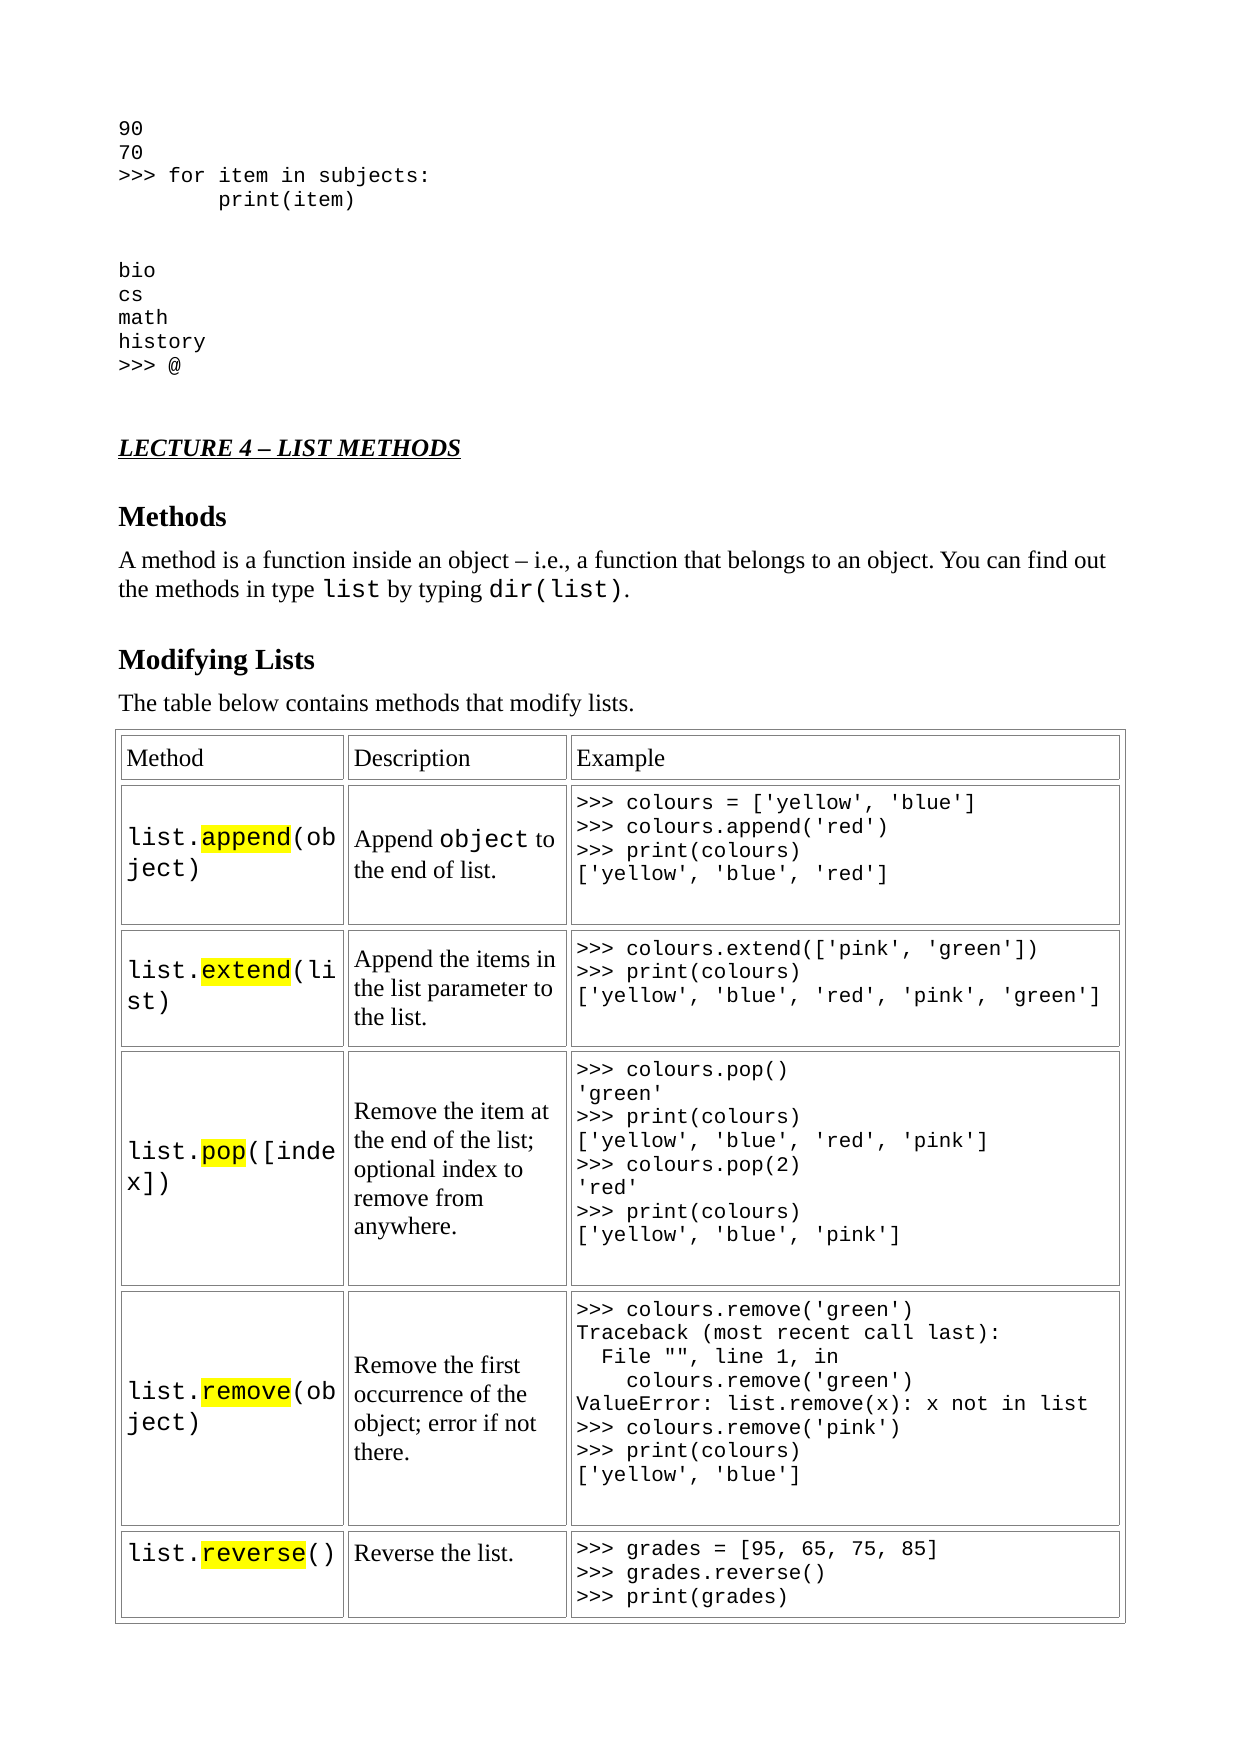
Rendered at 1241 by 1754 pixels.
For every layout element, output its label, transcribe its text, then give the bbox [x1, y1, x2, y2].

table_header Example [569, 730, 1122, 779]
text >>> for item in subjects: [118, 165, 1122, 189]
text math [118, 307, 1122, 331]
table_header Method [118, 730, 346, 779]
text history [118, 331, 1122, 354]
text cs [118, 284, 1122, 307]
table_cell list.remove(object) [118, 1285, 346, 1525]
table_cell >>> grades = [95, 65, 75, 85] >>> grades.reverse() >>> print(grades) [569, 1525, 1122, 1617]
table_cell >>> colours = ['yellow', 'blue'] >>> colours.append('red') >>> print(colours) ['yellow', 'blue', 'red'] [569, 779, 1122, 924]
table_cell Append object to the end of list. [346, 779, 568, 924]
text The table below contains methods that modify lists. [118, 688, 1122, 717]
text print(item) [118, 189, 1122, 213]
table_cell Remove the first occurrence of the object; error if not there. [346, 1285, 568, 1525]
text A method is a function inside an object – i.e., a function that belongs to an object. You can find out the methods in type list by typing dir(list). [118, 545, 1122, 604]
text bio [118, 260, 1122, 284]
table_cell >>> colours.extend(['pink', 'green']) >>> print(colours) ['yellow', 'blue', 'red', 'pink', 'green'] [569, 924, 1122, 1046]
text 90 [118, 118, 1122, 142]
subtitle Methods [118, 499, 1122, 532]
subtitle LECTURE 4 – LIST METHODS [118, 433, 1122, 461]
subtitle Modifying Lists [118, 642, 1122, 676]
table_cell list.pop([index]) [118, 1046, 346, 1285]
table_cell list.append(object) [118, 779, 346, 924]
text >>> @ [118, 354, 1122, 378]
table_header Description [346, 730, 568, 779]
table_cell >>> colours.pop() 'green' >>> print(colours) ['yellow', 'blue', 'red', 'pink'] >>> colours.pop(2) 'red' >>> print(colours) ['yellow', 'blue', 'pink'] [569, 1046, 1122, 1285]
table_cell >>> colours.remove('green') Traceback (most recent call last): File "", line 1, in colours.remove('green') ValueError: list.remove(x): x not in list >>> colours.remove('pink') >>> print(colours) ['yellow', 'blue'] [569, 1285, 1122, 1525]
table_cell list.extend(list) [118, 924, 346, 1046]
text 70 [118, 142, 1122, 165]
table_cell list.reverse() [118, 1525, 346, 1617]
table_cell Reverse the list. [346, 1525, 568, 1617]
table_cell Append the items in the list parameter to the list. [346, 924, 568, 1046]
table_cell Remove the item at the end of the list; optional index to remove from anywhere. [346, 1046, 568, 1285]
